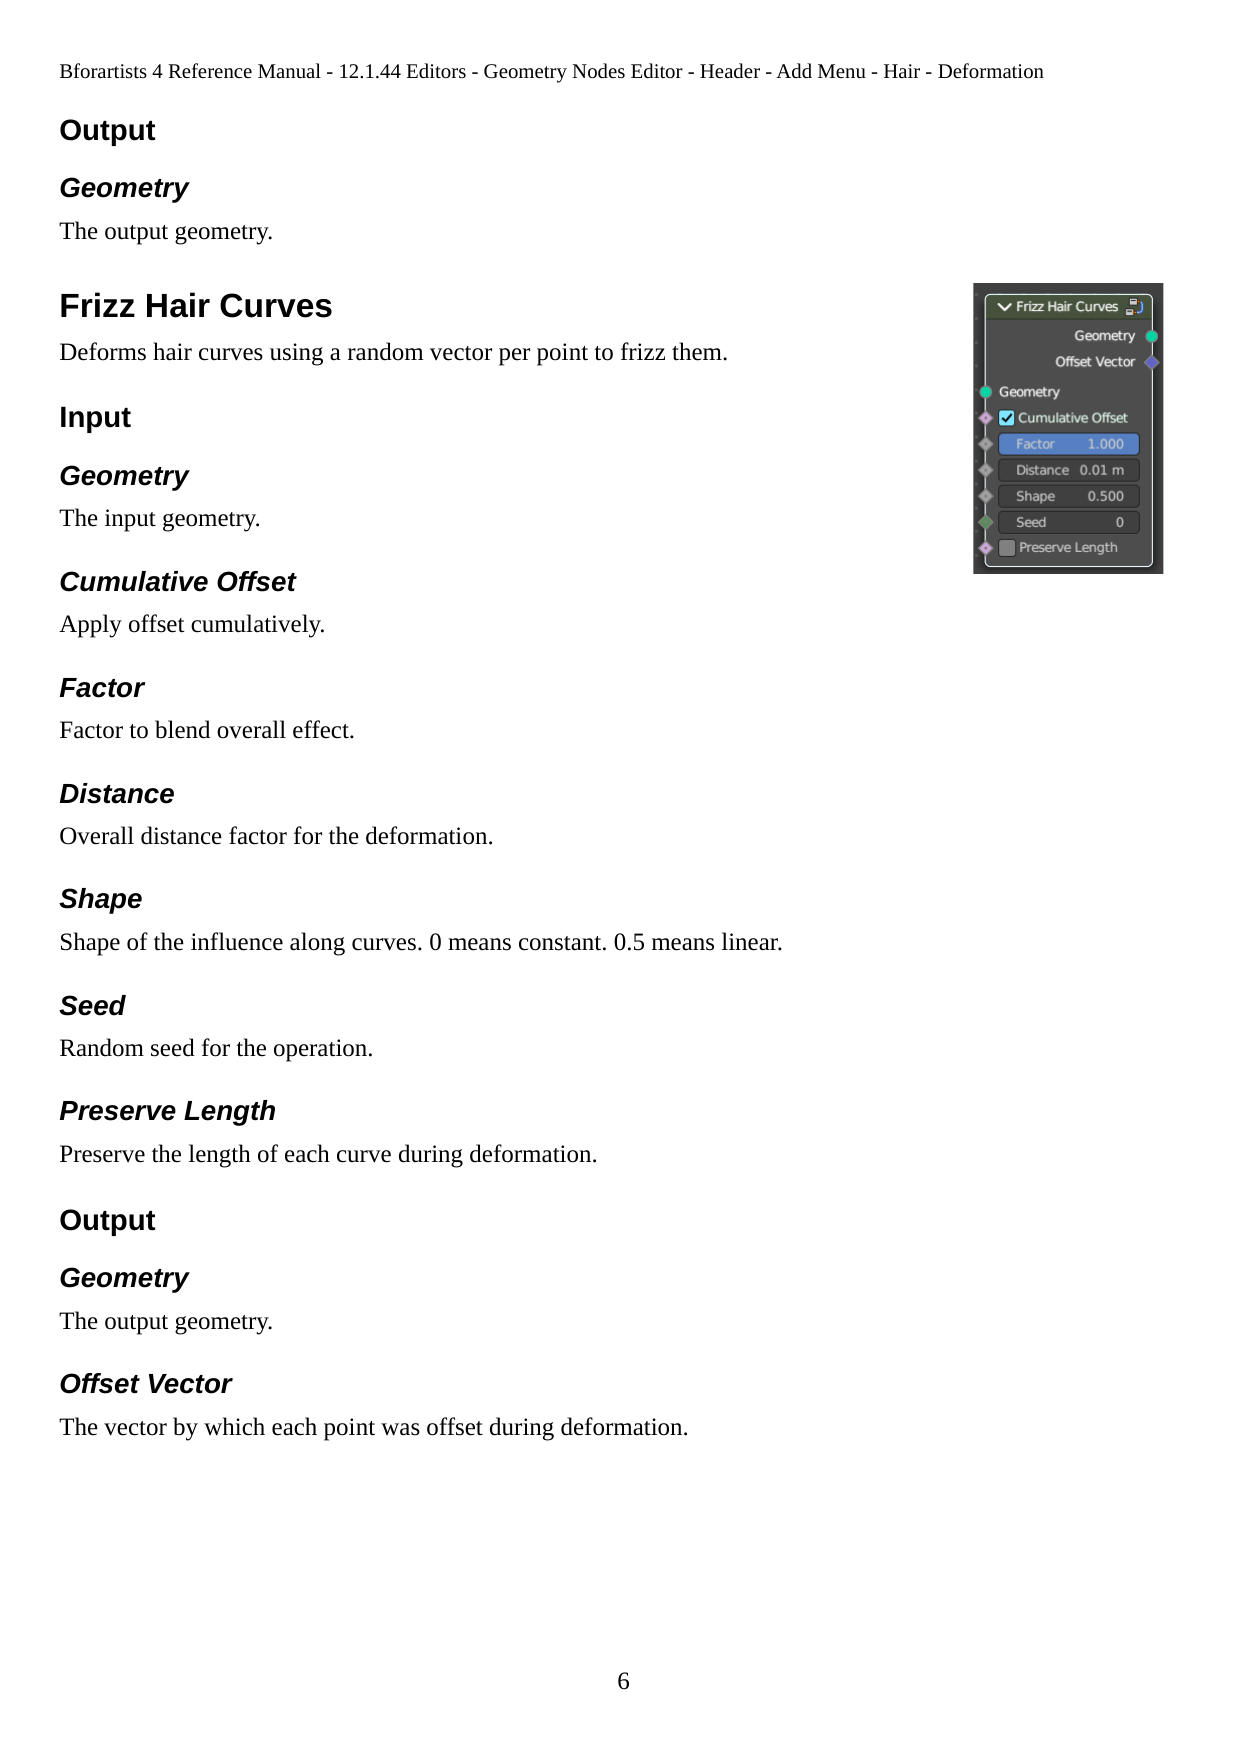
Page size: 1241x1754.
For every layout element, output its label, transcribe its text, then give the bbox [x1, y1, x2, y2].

subtitle Factor [59, 671, 1181, 703]
subtitle Distance [59, 777, 1181, 809]
subtitle Seed [59, 989, 1181, 1021]
subtitle Geometry [59, 1262, 1181, 1293]
subtitle Shape [59, 883, 1181, 915]
text Preserve the length of each curve during deformation. [59, 1139, 1181, 1168]
text Factor to blend overall effect. [59, 715, 1181, 744]
text Shape of the influence along curves. 0 means constant. 0.5 means linear. [59, 927, 1181, 956]
subtitle Input [59, 400, 973, 434]
text Apply offset cumulatively. [59, 609, 1181, 638]
subtitle Cumulative Offset [59, 565, 1181, 597]
subtitle Preserve Length [59, 1095, 1181, 1127]
text Random seed for the operation. [59, 1033, 1181, 1062]
text The vector by which each point was offset during deformation. [59, 1412, 1181, 1441]
text [1164, 503, 1181, 532]
subtitle Output [59, 1203, 1181, 1237]
subtitle [1164, 400, 1181, 434]
subtitle [1164, 459, 1181, 491]
subtitle Geometry [59, 171, 1181, 203]
subtitle Geometry [59, 459, 973, 491]
subtitle Output [59, 113, 1181, 146]
text The output geometry. [59, 216, 1181, 244]
text The output geometry. [59, 1306, 1181, 1335]
text The input geometry. [59, 503, 973, 532]
text Deforms hair curves using a random vector per point to frizz them. [59, 337, 973, 366]
picture [973, 283, 1164, 574]
subtitle [1164, 286, 1181, 324]
subtitle Frizz Hair Curves [59, 286, 973, 324]
text Overall distance factor for the deformation. [59, 821, 1181, 850]
subtitle Offset Vector [59, 1367, 1181, 1399]
